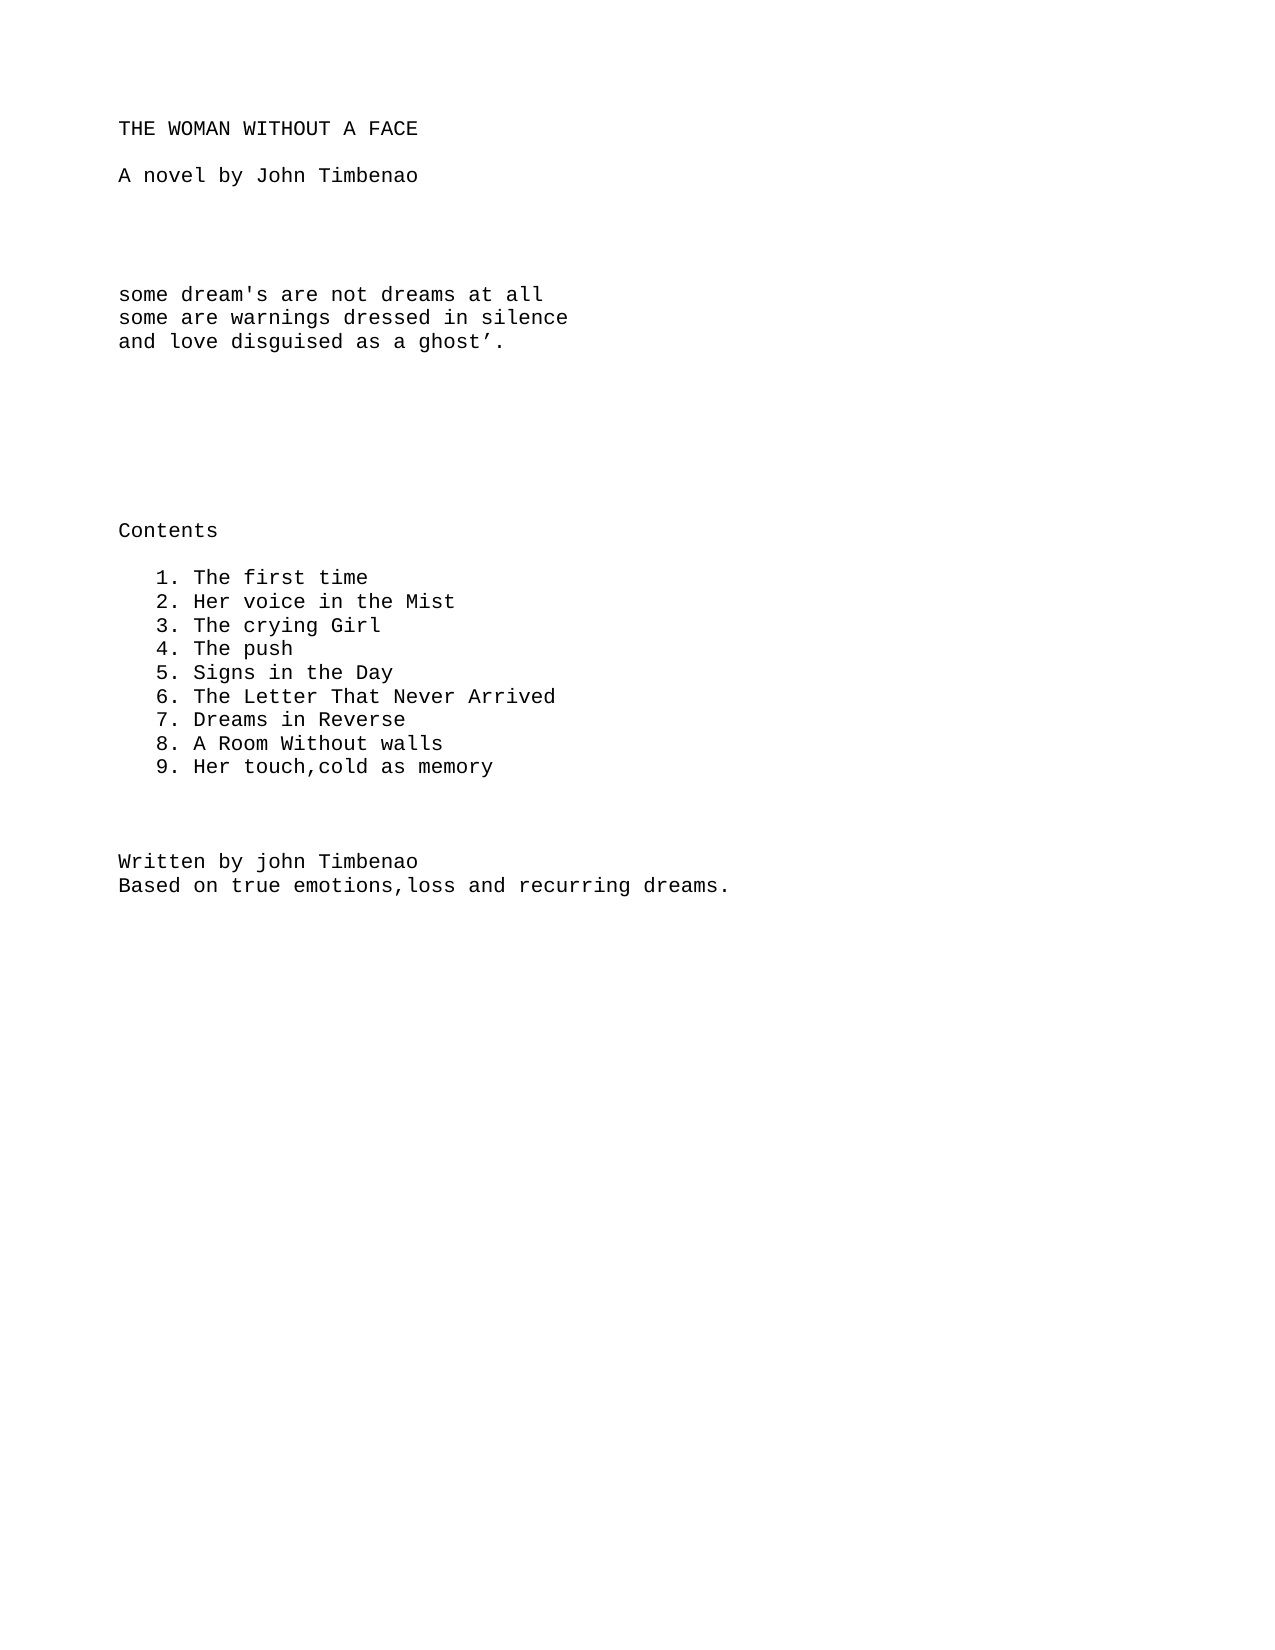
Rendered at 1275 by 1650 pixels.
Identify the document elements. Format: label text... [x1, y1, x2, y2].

list Her voice in the Mist [156, 591, 1157, 615]
text and love disguised as a ghost’. [118, 331, 1157, 354]
list Dreams in Reverse [156, 709, 1157, 733]
list Signs in the Day [156, 662, 1157, 686]
list Her touch,cold as memory [156, 757, 1157, 780]
list The crying Girl [156, 615, 1157, 638]
list The first time [156, 567, 1157, 591]
text some are warnings dressed in silence [118, 307, 1157, 331]
list The Letter That Never Arrived [156, 686, 1157, 709]
text Written by john Timbenao [118, 851, 1157, 875]
text Contents [118, 520, 1157, 544]
list The push [156, 638, 1157, 662]
list A Room Without walls [156, 733, 1157, 757]
text Based on true emotions,loss and recurring dreams. [118, 875, 1157, 898]
text A novel by John Timbenao [118, 165, 1157, 189]
text THE WOMAN WITHOUT A FACE [118, 118, 1157, 142]
text some dream's are not dreams at all [118, 284, 1157, 307]
